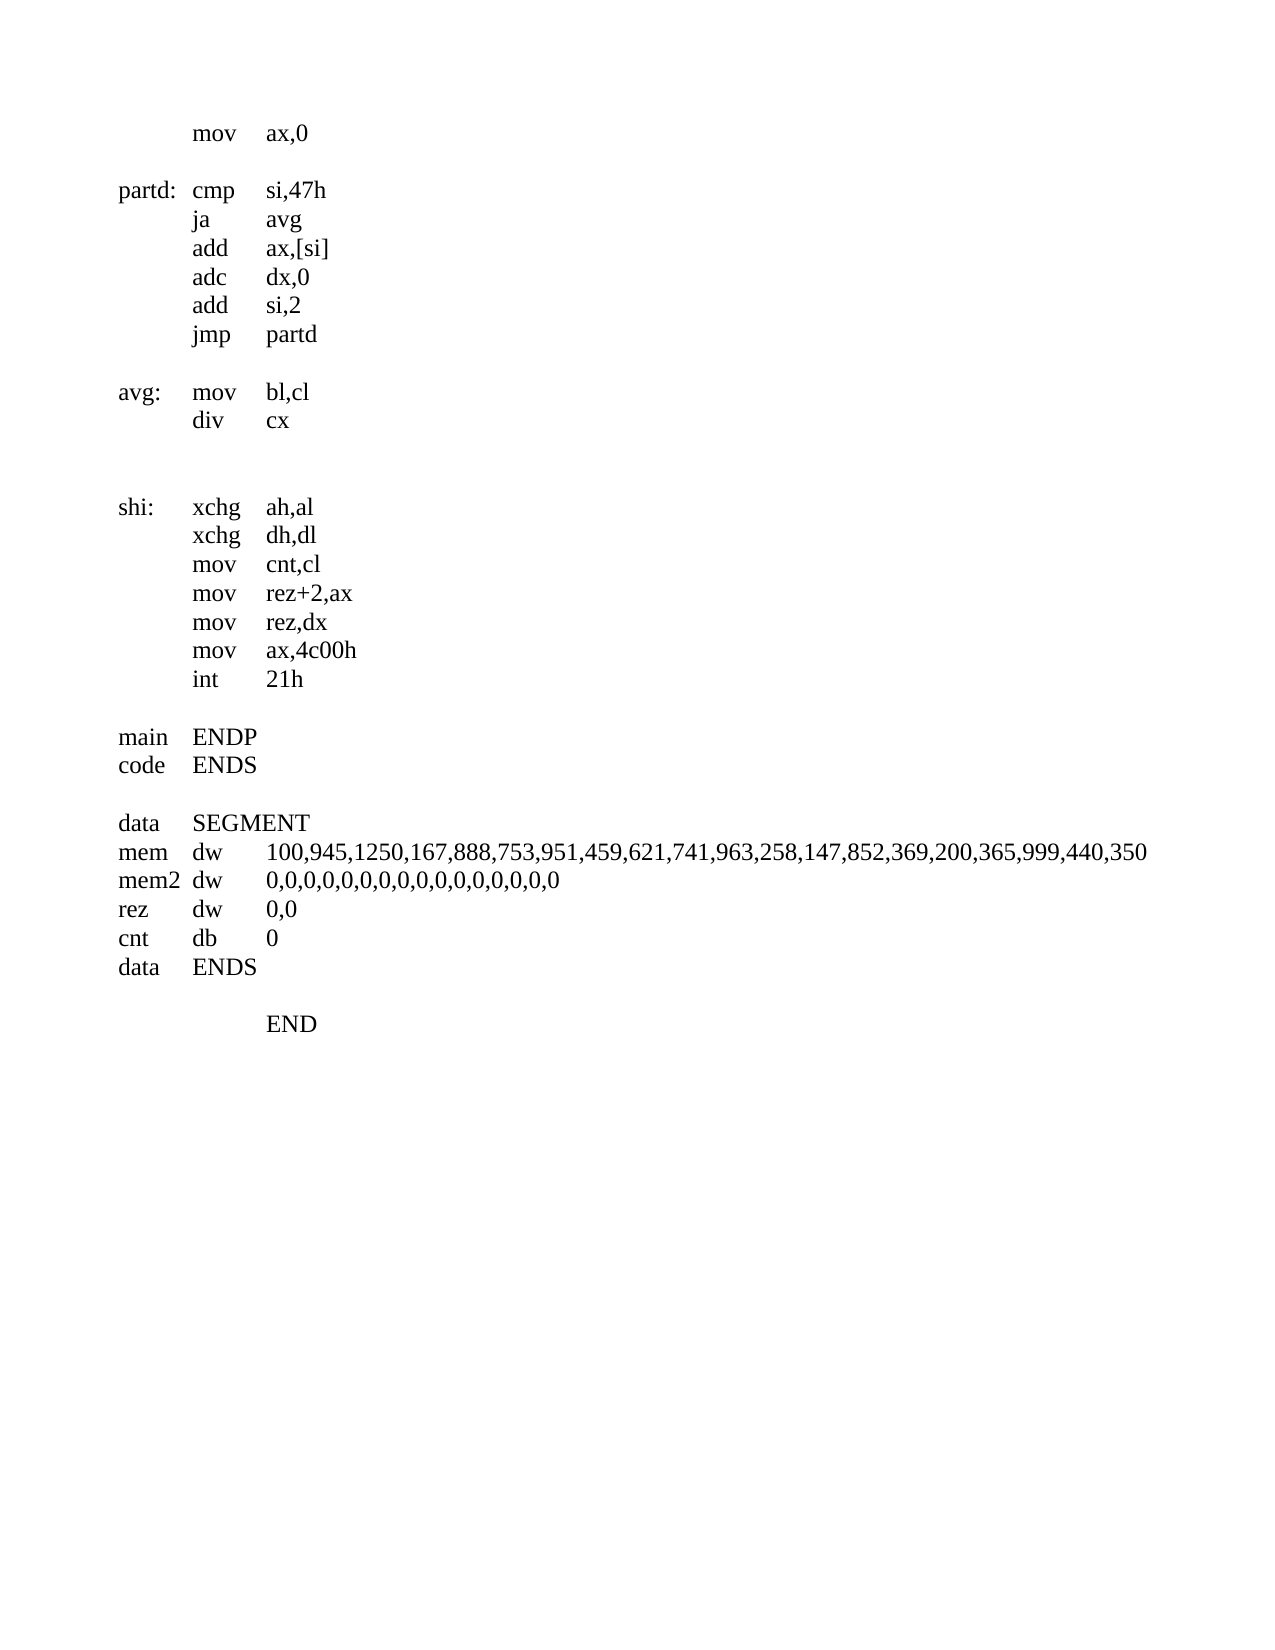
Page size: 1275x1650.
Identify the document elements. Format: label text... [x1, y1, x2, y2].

text mem2 dw 0,0,0,0,0,0,0,0,0,0,0,0,0,0,0,0 [118, 866, 1157, 894]
text add si,2 [118, 291, 1157, 319]
text code ENDS [118, 751, 1157, 779]
text adc dx,0 [118, 262, 1157, 291]
text data SEGMENT [118, 808, 1157, 837]
text shi: xchg ah,al [118, 492, 1157, 521]
text data ENDS [118, 952, 1157, 981]
text mov cnt,cl [118, 549, 1157, 578]
text div cx [118, 406, 1157, 434]
text mov ax,4c00h [118, 636, 1157, 664]
text rez dw 0,0 [118, 894, 1157, 923]
text mem dw 100,945,1250,167,888,753,951,459,621,741,963,258,147,852,369,200,365,999,440,350 [118, 837, 1157, 866]
text avg: mov bl,cl [118, 377, 1157, 406]
text int 21h [118, 664, 1157, 693]
text jmp partd [118, 319, 1157, 348]
text END [118, 1009, 1157, 1038]
text mov rez,dx [118, 607, 1157, 636]
text main ENDP [118, 722, 1157, 751]
text ja avg [118, 204, 1157, 233]
text cnt db 0 [118, 923, 1157, 952]
text mov ax,0 [118, 118, 1157, 147]
text partd: cmp si,47h [118, 147, 1157, 204]
text add ax,[si] [118, 233, 1157, 262]
text xchg dh,dl [118, 521, 1157, 549]
text mov rez+2,ax [118, 578, 1157, 607]
